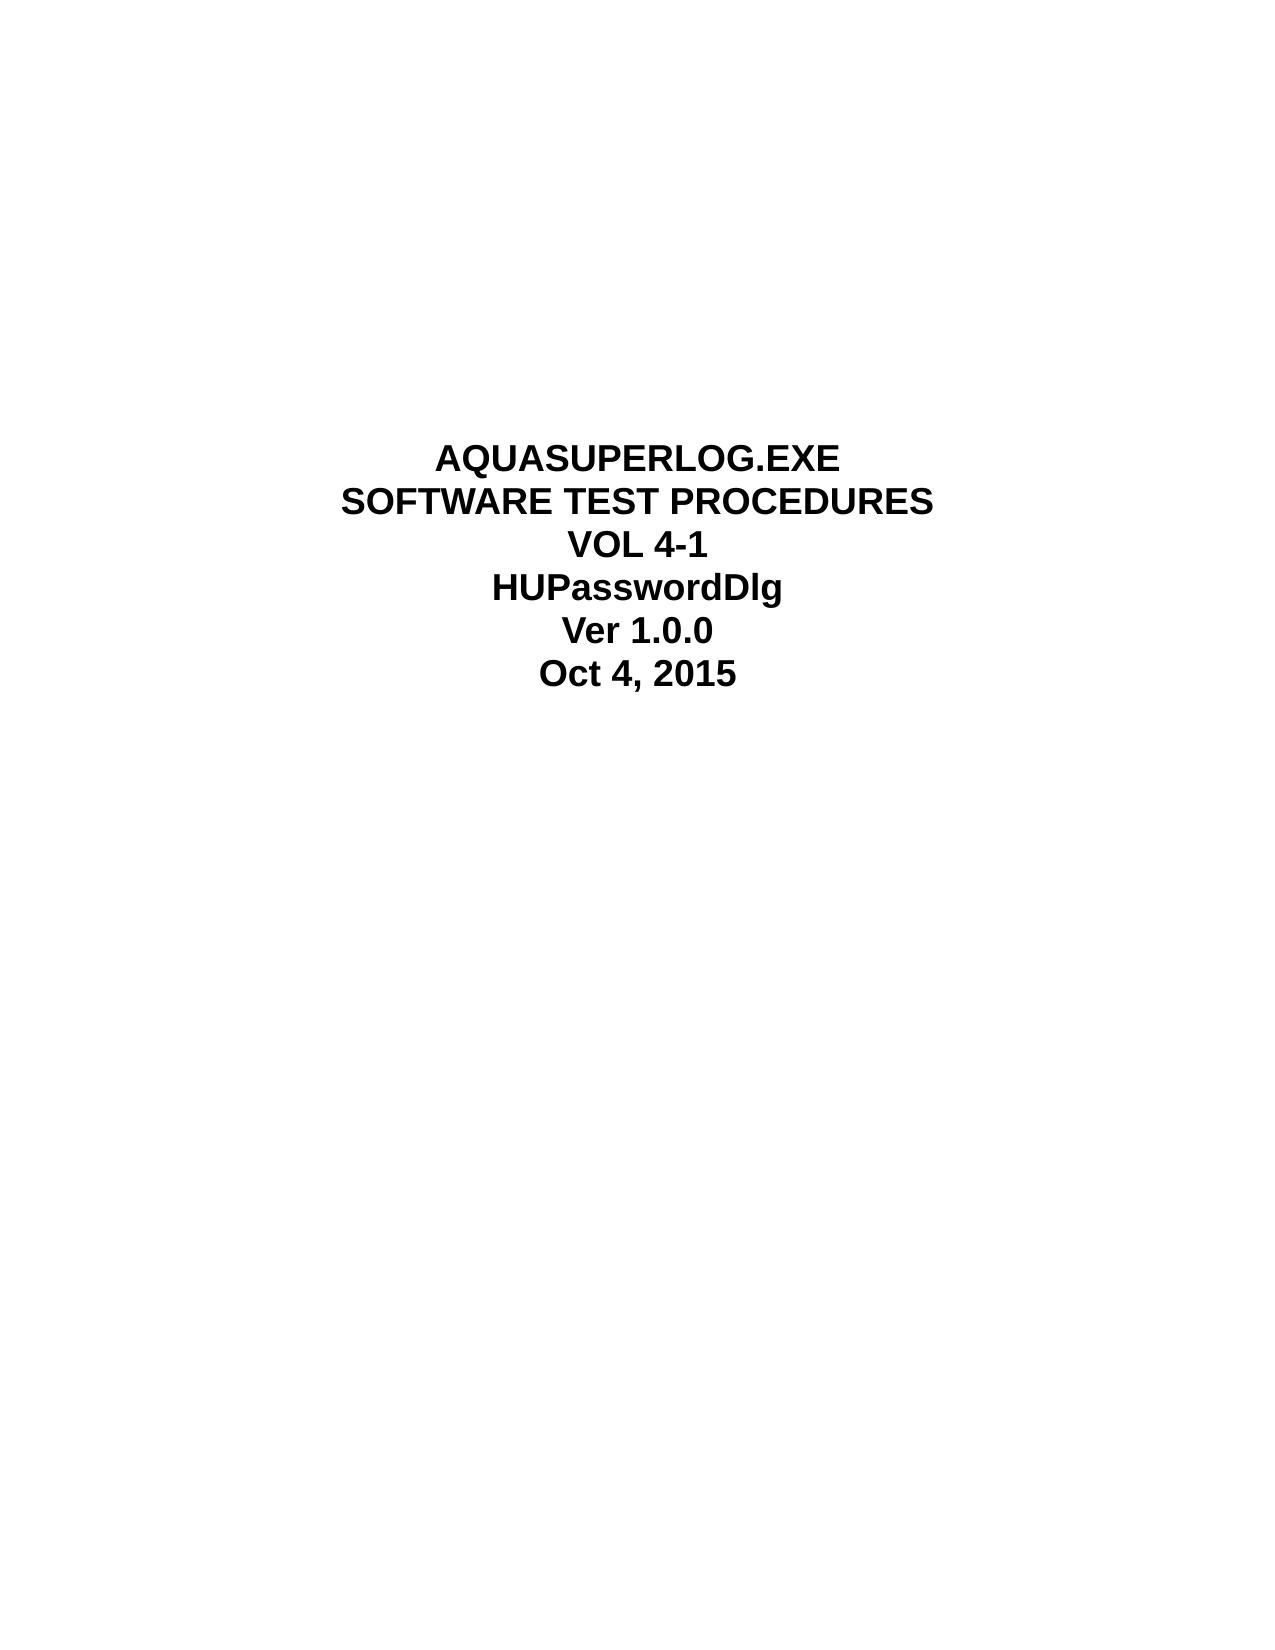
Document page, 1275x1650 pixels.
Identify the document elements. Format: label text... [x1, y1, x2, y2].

text HUPasswordDlg [118, 565, 1157, 608]
text Ver 1.0.0 [118, 608, 1157, 651]
text SOFTWARE TEST PROCEDURES [118, 479, 1157, 522]
text Oct 4, 2015 [118, 651, 1157, 694]
text AQUASUPERLOG.EXE [118, 436, 1157, 479]
text VOL 4-1 [118, 522, 1157, 565]
